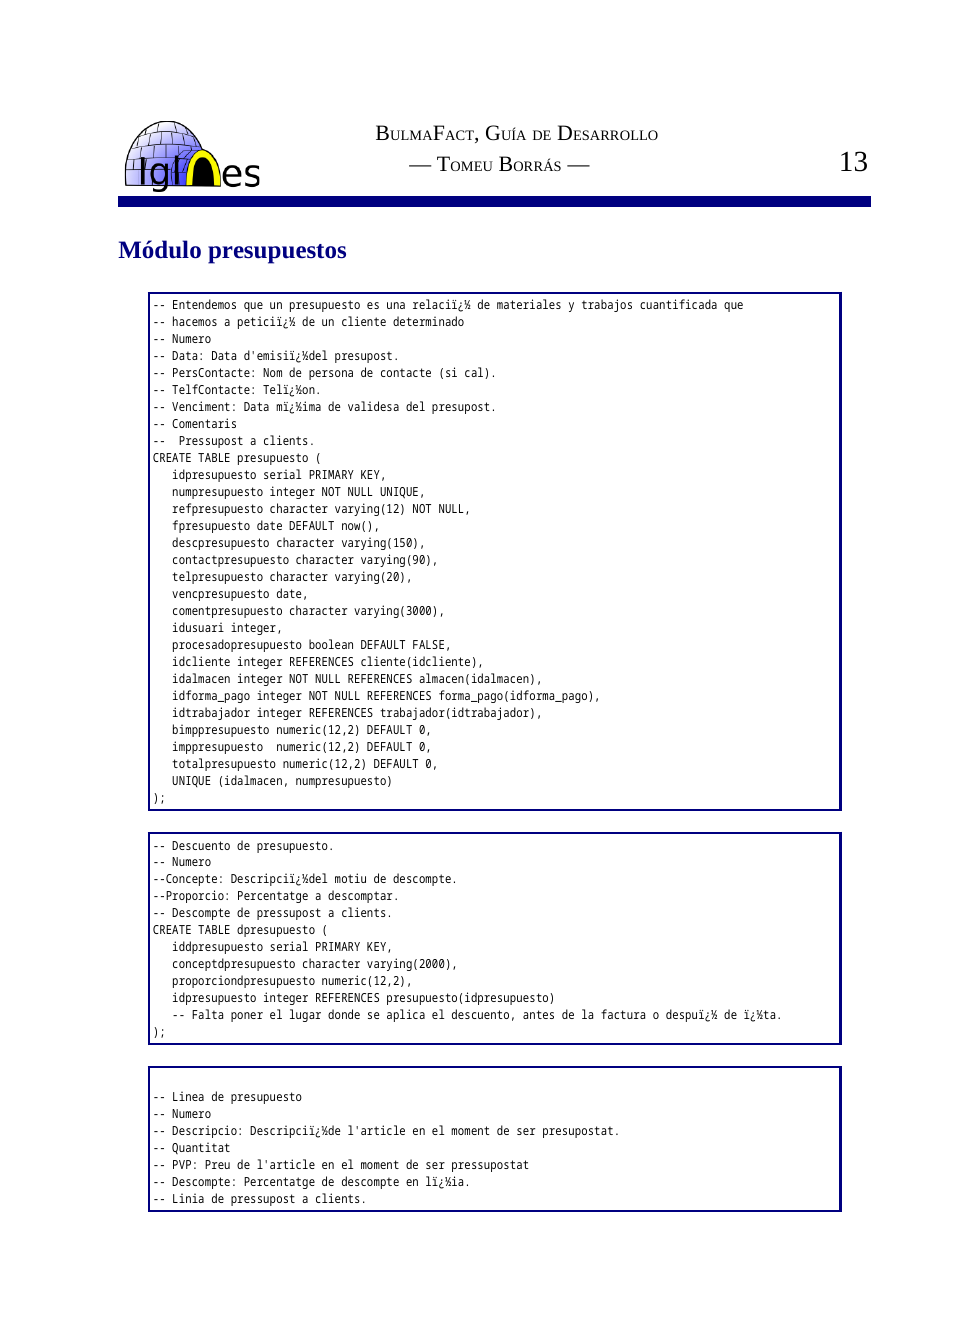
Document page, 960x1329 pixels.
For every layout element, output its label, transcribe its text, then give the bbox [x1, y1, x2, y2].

text fpresupuesto date DEFAULT now(), [150, 512, 839, 529]
text idpresupuesto integer REFERENCES presupuesto(idpresupuesto) [150, 984, 839, 1001]
text -- Pressupost a clients. [150, 427, 839, 444]
text totalpresupuesto numeric(12,2) DEFAULT 0, [150, 750, 839, 767]
text ); [150, 1018, 839, 1043]
text --Concepte: Descripciï¿½del motiu de descompte. [150, 866, 839, 883]
text -- Numero [150, 326, 839, 342]
text -- PersContacte: Nom de persona de contacte (si cal). [150, 359, 839, 376]
picture [124, 121, 260, 192]
text refpresupuesto character varying(12) NOT NULL, [150, 495, 839, 512]
text -- hacemos a peticiï¿½ de un cliente determinado [150, 308, 839, 326]
text idcliente integer REFERENCES cliente(idcliente), [150, 648, 839, 665]
text -- TelfContacte: Telï¿½on. [150, 376, 839, 393]
text -- Descuento de presupuesto. [150, 834, 839, 849]
text telpresupuesto character varying(20), [150, 563, 839, 580]
text comentpresupuesto character varying(3000), [150, 597, 839, 614]
text proporciondpresupuesto numeric(12,2), [150, 967, 839, 984]
text idtrabajador integer REFERENCES trabajador(idtrabajador), [150, 699, 839, 716]
text -- Linea de presupuesto [150, 1083, 839, 1100]
text idalmacen integer NOT NULL REFERENCES almacen(idalmacen), [150, 665, 839, 682]
text -- Linia de pressupost a clients. [150, 1185, 839, 1210]
text procesadopresupuesto boolean DEFAULT FALSE, [150, 631, 839, 648]
text contactpresupuesto character varying(90), [150, 546, 839, 563]
text idforma_pago integer NOT NULL REFERENCES forma_pago(idforma_pago), [150, 682, 839, 699]
text -- Descripcio: Descripciï¿½de l'article en el moment de ser presupostat. [150, 1117, 839, 1134]
text -- Numero [150, 849, 839, 866]
text iddpresupuesto serial PRIMARY KEY, [150, 933, 839, 951]
text -- Descompte de pressupost a clients. [150, 899, 839, 917]
text numpresupuesto integer NOT NULL UNIQUE, [150, 478, 839, 495]
text -- Data: Data d'emisiï¿½del presupost. [150, 342, 839, 359]
text -- Venciment: Data mï¿½ima de validesa del presupost. [150, 393, 839, 410]
text idusuari integer, [150, 614, 839, 631]
text CREATE TABLE dpresupuesto ( [150, 917, 839, 933]
text idpresupuesto serial PRIMARY KEY, [150, 461, 839, 478]
text -- Quantitat [150, 1134, 839, 1151]
text descpresupuesto character varying(150), [150, 529, 839, 546]
text vencpresupuesto date, [150, 580, 839, 597]
text -- Comentaris [150, 410, 839, 427]
text bimppresupuesto numeric(12,2) DEFAULT 0, [150, 716, 839, 733]
text --Proporcio: Percentatge a descomptar. [150, 883, 839, 899]
text CREATE TABLE presupuesto ( [150, 444, 839, 461]
text Módulo presupuestos [118, 236, 871, 264]
text conceptdpresupuesto character varying(2000), [150, 951, 839, 967]
text UNIQUE (idalmacen, numpresupuesto) [150, 767, 839, 784]
text imppresupuesto numeric(12,2) DEFAULT 0, [150, 733, 839, 750]
text -- Numero [150, 1100, 839, 1117]
text ); [150, 784, 839, 809]
text -- PVP: Preu de l'article en el moment de ser pressupostat [150, 1151, 839, 1168]
text -- Falta poner el lugar donde se aplica el descuento, antes de la factura o despuï¿½ de ï¿½ta. [150, 1001, 839, 1018]
text -- Entendemos que un presupuesto es una relaciï¿½ de materiales y trabajos cuantificada que [150, 294, 839, 308]
text -- Descompte: Percentatge de descompte en lï¿½ia. [150, 1168, 839, 1185]
